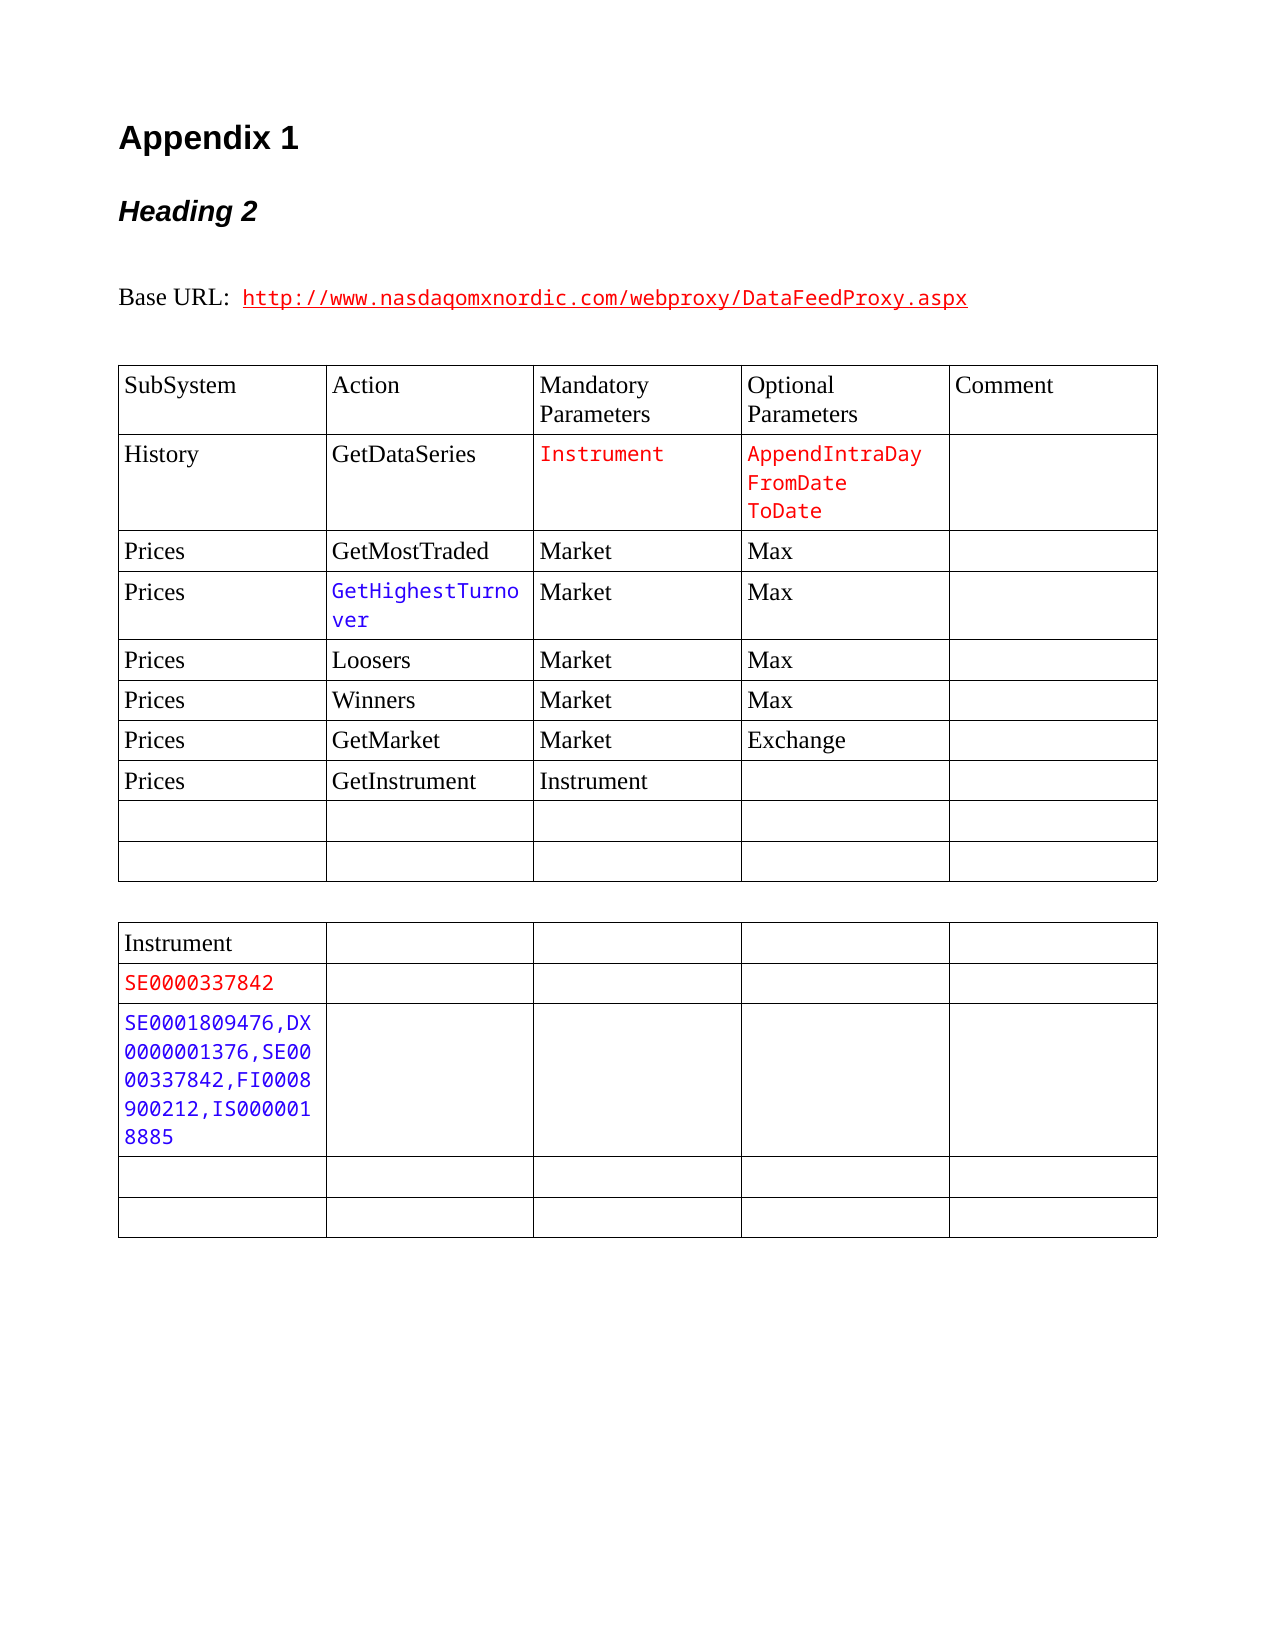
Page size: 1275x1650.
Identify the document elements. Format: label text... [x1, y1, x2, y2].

table_cell Max [742, 531, 949, 571]
table_cell [742, 801, 949, 841]
table_header Comment [950, 366, 1157, 433]
table_cell GetMostTraded [327, 531, 533, 571]
table_cell [534, 1198, 741, 1237]
table_cell [742, 1157, 949, 1197]
table_header [742, 923, 949, 962]
table_cell Prices [119, 761, 326, 800]
table_cell [950, 640, 1157, 679]
table_cell Prices [119, 572, 326, 639]
table_cell [950, 842, 1157, 881]
subtitle Heading 2 [118, 194, 1157, 228]
subtitle Appendix 1 [118, 118, 1157, 157]
table_cell Market [534, 721, 741, 760]
table_cell [534, 842, 741, 881]
table_header Mandatory Parameters [534, 366, 741, 433]
table_cell GetDataSeries [327, 435, 533, 530]
table_cell Instrument [534, 761, 741, 800]
table_cell [119, 842, 326, 881]
table_cell Prices [119, 531, 326, 571]
table_cell [327, 801, 533, 841]
table_cell [327, 1198, 533, 1237]
table_cell [119, 801, 326, 841]
table_cell GetHighestTurnover [327, 572, 533, 639]
table_cell Max [742, 572, 949, 639]
table_cell [950, 681, 1157, 720]
table_cell GetInstrument [327, 761, 533, 800]
table_cell [950, 761, 1157, 800]
table_cell SE0000337842 [119, 964, 326, 1003]
table_cell Prices [119, 681, 326, 720]
table_header Instrument [119, 923, 326, 962]
table_cell History [119, 435, 326, 530]
table_cell [950, 531, 1157, 571]
table_header Action [327, 366, 533, 433]
table_cell [742, 761, 949, 800]
table_cell [950, 435, 1157, 530]
table_cell [950, 1004, 1157, 1156]
table_cell [119, 1157, 326, 1197]
table_cell Loosers [327, 640, 533, 679]
table_cell Instrument [534, 435, 741, 530]
table_cell [327, 964, 533, 1003]
table_cell GetMarket [327, 721, 533, 760]
table_header [950, 923, 1157, 962]
table_cell [327, 1004, 533, 1156]
table_cell Exchange [742, 721, 949, 760]
table_cell Market [534, 572, 741, 639]
table_cell [534, 1004, 741, 1156]
table_cell [327, 842, 533, 881]
table_cell [950, 964, 1157, 1003]
table_cell Prices [119, 640, 326, 679]
table_cell Market [534, 531, 741, 571]
table_cell [950, 1198, 1157, 1237]
table_cell [742, 1198, 949, 1237]
table_cell [119, 1198, 326, 1237]
table_cell Winners [327, 681, 533, 720]
table_cell SE0001809476,DX0000001376,SE0000337842,FI0008900212,IS0000018885 [119, 1004, 326, 1156]
table_cell [950, 721, 1157, 760]
table_cell Max [742, 681, 949, 720]
table_header [327, 923, 533, 962]
table_cell Max [742, 640, 949, 679]
table_cell [327, 1157, 533, 1197]
table_cell Market [534, 681, 741, 720]
table_cell [534, 801, 741, 841]
table_cell Market [534, 640, 741, 679]
table_cell [742, 842, 949, 881]
table_cell AppendIntraDay FromDate ToDate [742, 435, 949, 530]
table_cell [950, 1157, 1157, 1197]
table_cell [742, 1004, 949, 1156]
text Base URL: http://www.nasdaqomxnordic.com/webproxy/DataFeedProxy.aspx [118, 282, 1157, 311]
table_cell [534, 964, 741, 1003]
table_header SubSystem [119, 366, 326, 433]
table_cell Prices [119, 721, 326, 760]
table_header [534, 923, 741, 962]
table_cell [534, 1157, 741, 1197]
table_cell [742, 964, 949, 1003]
table_header Optional Parameters [742, 366, 949, 433]
table_cell [950, 572, 1157, 639]
table_cell [950, 801, 1157, 841]
